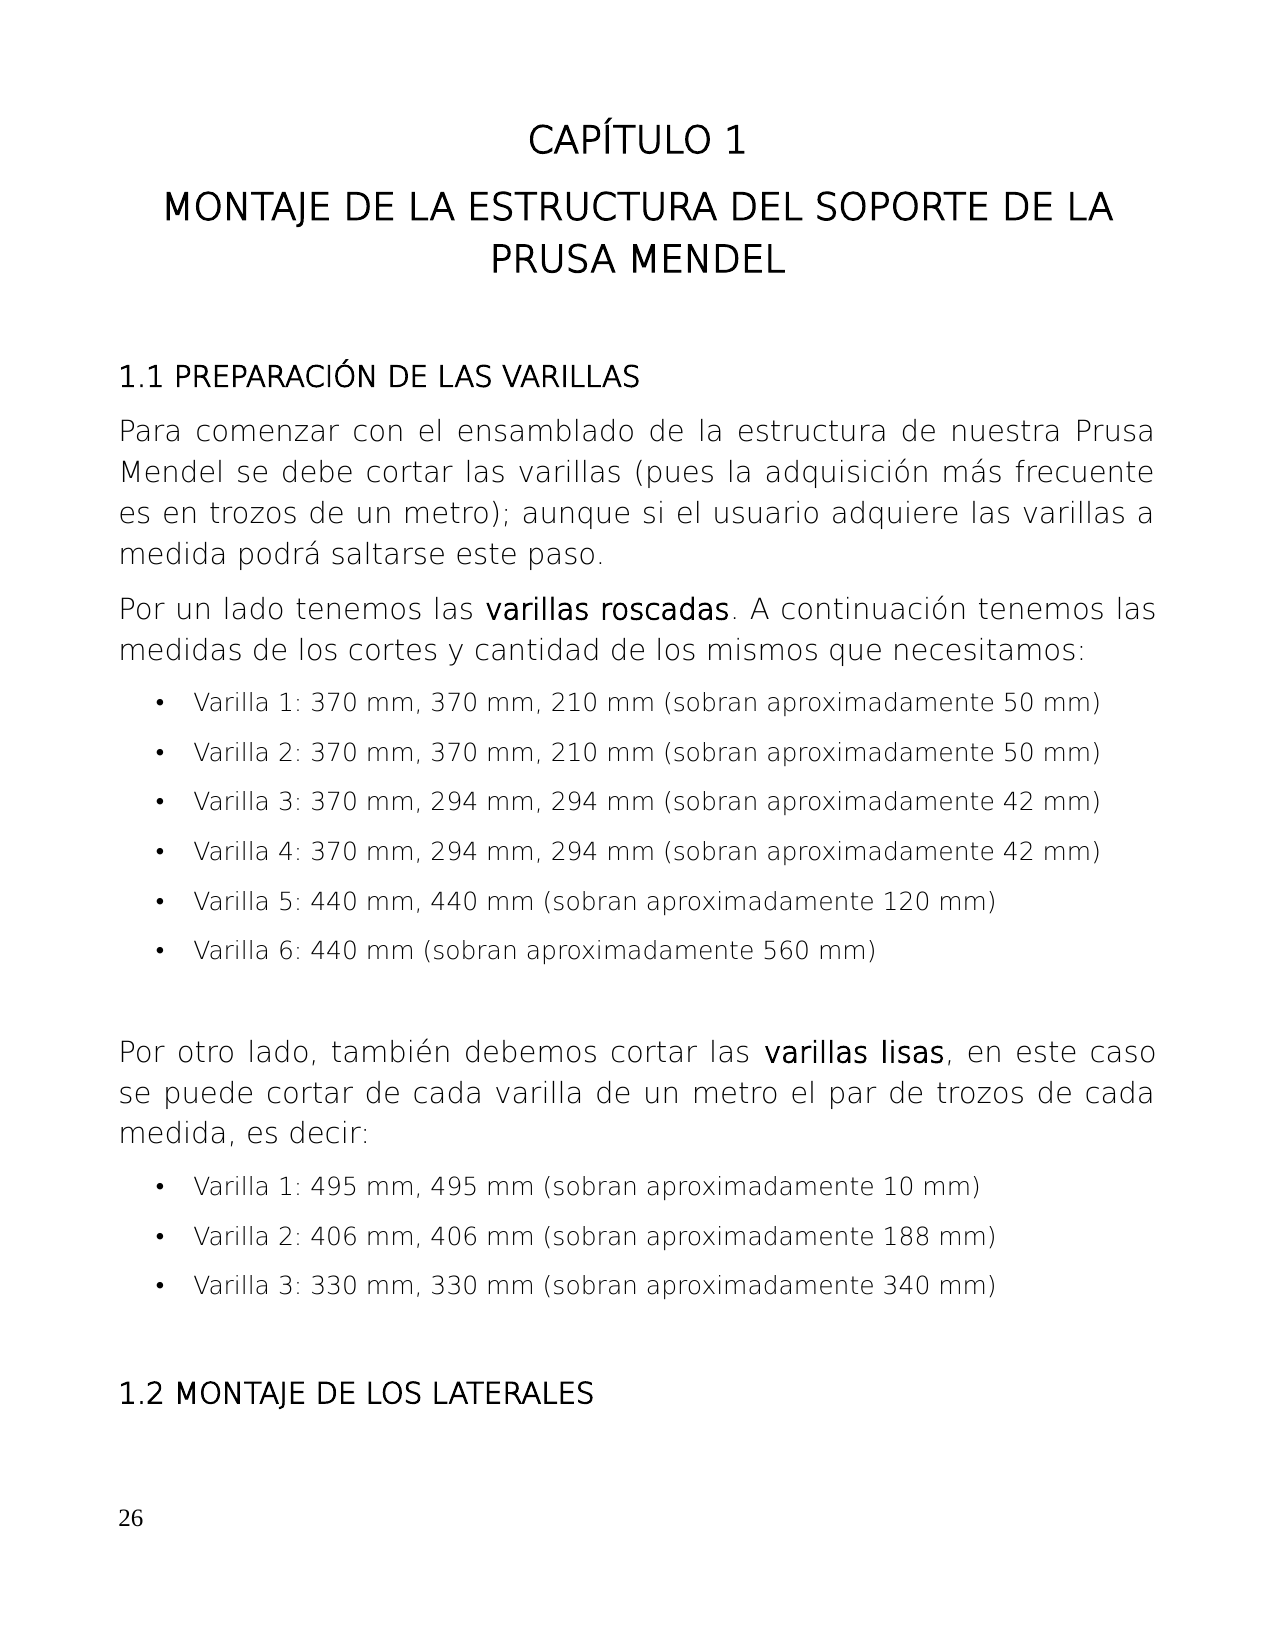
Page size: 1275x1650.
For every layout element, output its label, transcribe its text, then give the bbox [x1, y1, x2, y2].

text CAPÍTULO 1 [118, 118, 1157, 162]
text 1.1 PREPARACIÓN DE LAS VARILLAS [118, 359, 1157, 393]
text Por otro lado, también debemos cortar las varillas lisas, en este caso se puede cortar de cada varilla de un metro el par de trozos de cada medida, es decir: [118, 1035, 1157, 1151]
text Para comenzar con el ensamblado de la estructura de nuestra Prusa Mendel se debe cortar las varillas (pues la adquisición más frecuente es en trozos de un metro); aunque si el usuario adquiere las varillas a medida podrá saltarse este paso. [118, 415, 1157, 571]
list Varilla 6: 440 mm (sobran aproximadamente 560 mm) [156, 936, 1157, 965]
list Varilla 4: 370 mm, 294 mm, 294 mm (sobran aproximadamente 42 mm) [156, 837, 1157, 866]
list Varilla 5: 440 mm, 440 mm (sobran aproximadamente 120 mm) [156, 887, 1157, 916]
list Varilla 1: 495 mm, 495 mm (sobran aproximadamente 10 mm) [156, 1172, 1157, 1201]
text 1.2 MONTAJE DE LOS LATERALES [118, 1376, 1157, 1410]
list Varilla 3: 370 mm, 294 mm, 294 mm (sobran aproximadamente 42 mm) [156, 787, 1157, 817]
text Por un lado tenemos las varillas roscadas. A continuación tenemos las medidas de los cortes y cantidad de los mismos que necesitamos: [118, 592, 1157, 667]
list Varilla 2: 370 mm, 370 mm, 210 mm (sobran aproximadamente 50 mm) [156, 738, 1157, 767]
list Varilla 2: 406 mm, 406 mm (sobran aproximadamente 188 mm) [156, 1222, 1157, 1251]
list Varilla 1: 370 mm, 370 mm, 210 mm (sobran aproximadamente 50 mm) [156, 688, 1157, 717]
list Varilla 3: 330 mm, 330 mm (sobran aproximadamente 340 mm) [156, 1271, 1157, 1301]
text MONTAJE DE LA ESTRUCTURA DEL SOPORTE DE LA PRUSA MENDEL [118, 185, 1157, 281]
